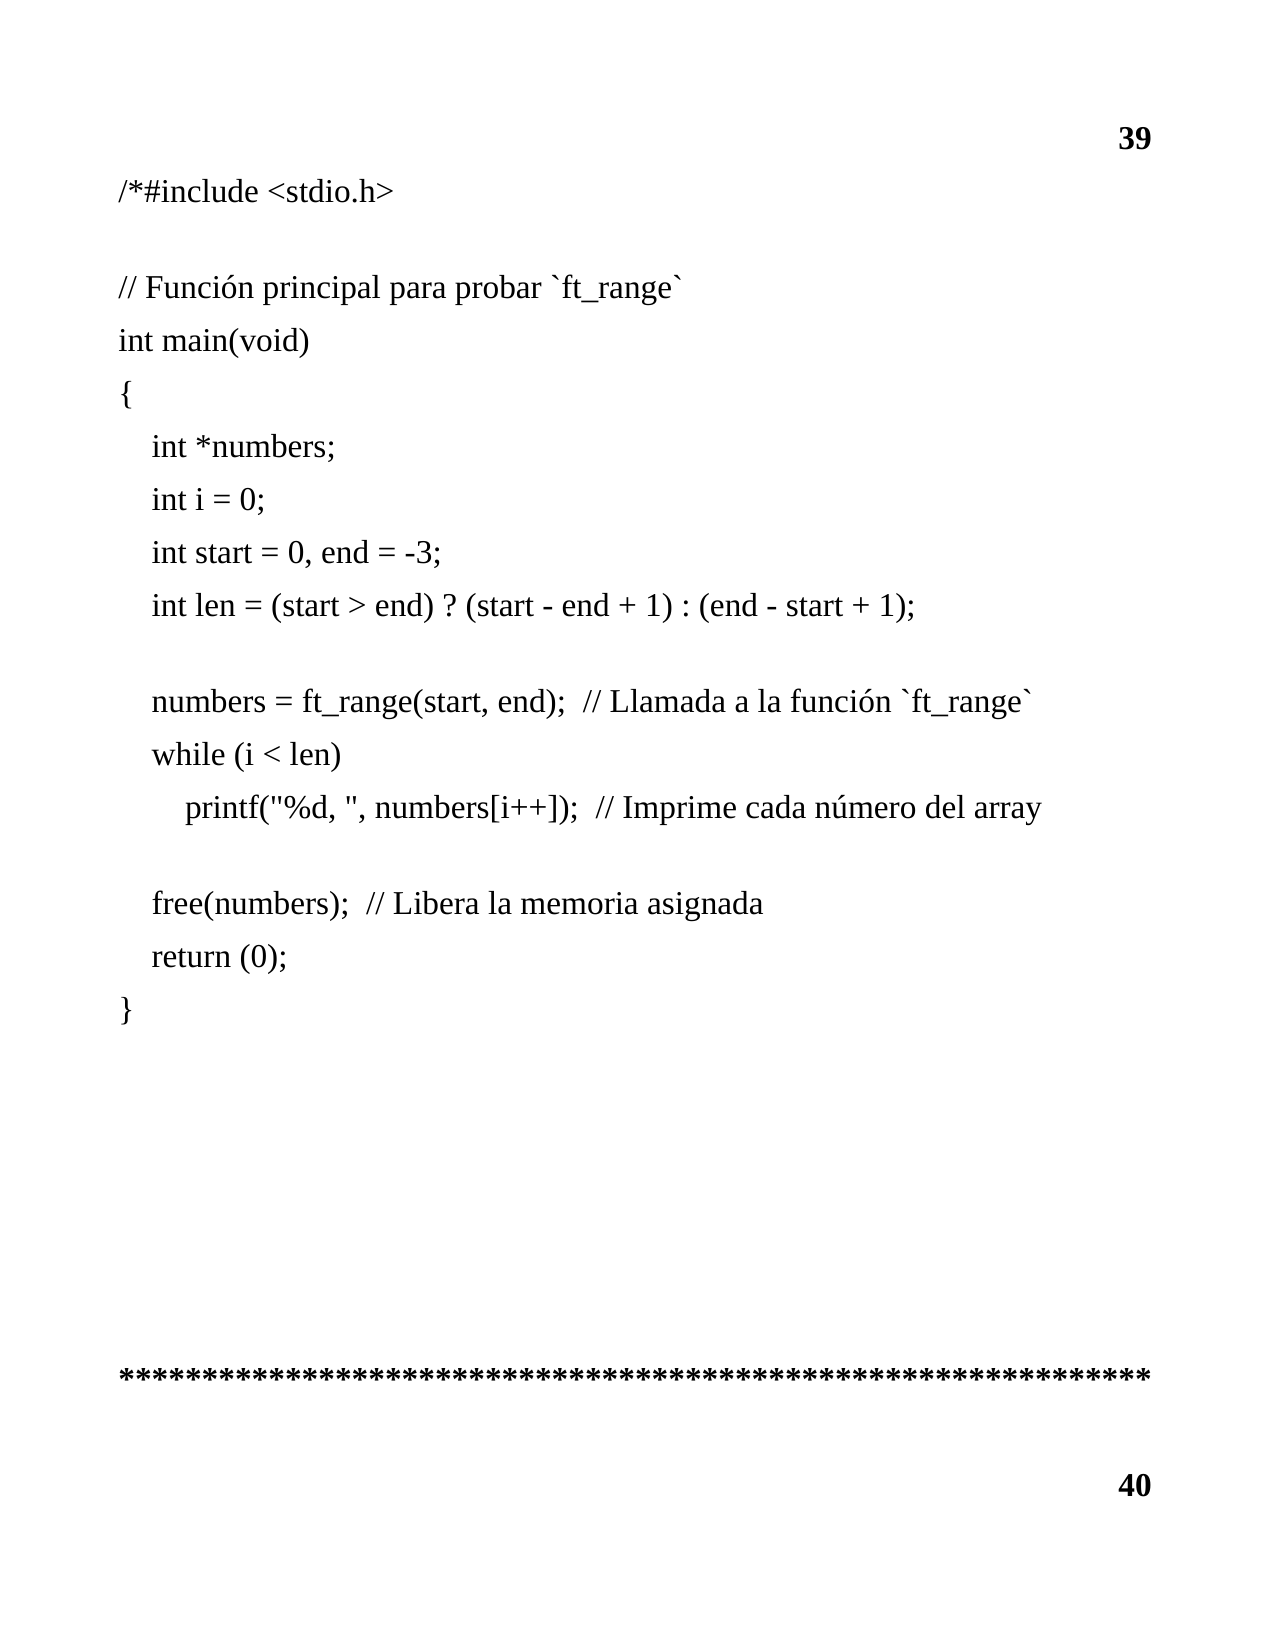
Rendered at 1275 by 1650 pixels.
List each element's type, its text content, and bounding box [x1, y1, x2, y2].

text numbers = ft_range(start, end); // Llamada a la función `ft_range` [118, 681, 1157, 719]
text int len = (start > end) ? (start - end + 1) : (end - start + 1); [118, 585, 1157, 623]
text int *numbers; [118, 426, 1157, 464]
text int i = 0; [118, 479, 1157, 517]
text ************************************************************** [118, 1359, 1157, 1398]
text { [118, 373, 1157, 411]
text free(numbers); // Libera la memoria asignada [118, 883, 1157, 921]
text 40 [118, 1465, 1157, 1503]
text int start = 0, end = -3; [118, 532, 1157, 570]
text while (i < len) [118, 734, 1157, 772]
text // Función principal para probar `ft_range` [118, 267, 1157, 306]
text return (0); [118, 936, 1157, 974]
text int main(void) [118, 320, 1157, 358]
text printf("%d, ", numbers[i++]); // Imprime cada número del array [118, 787, 1157, 825]
text 39 [118, 118, 1157, 156]
text /*#include <stdio.h> [118, 171, 1157, 209]
text } [118, 989, 1157, 1027]
